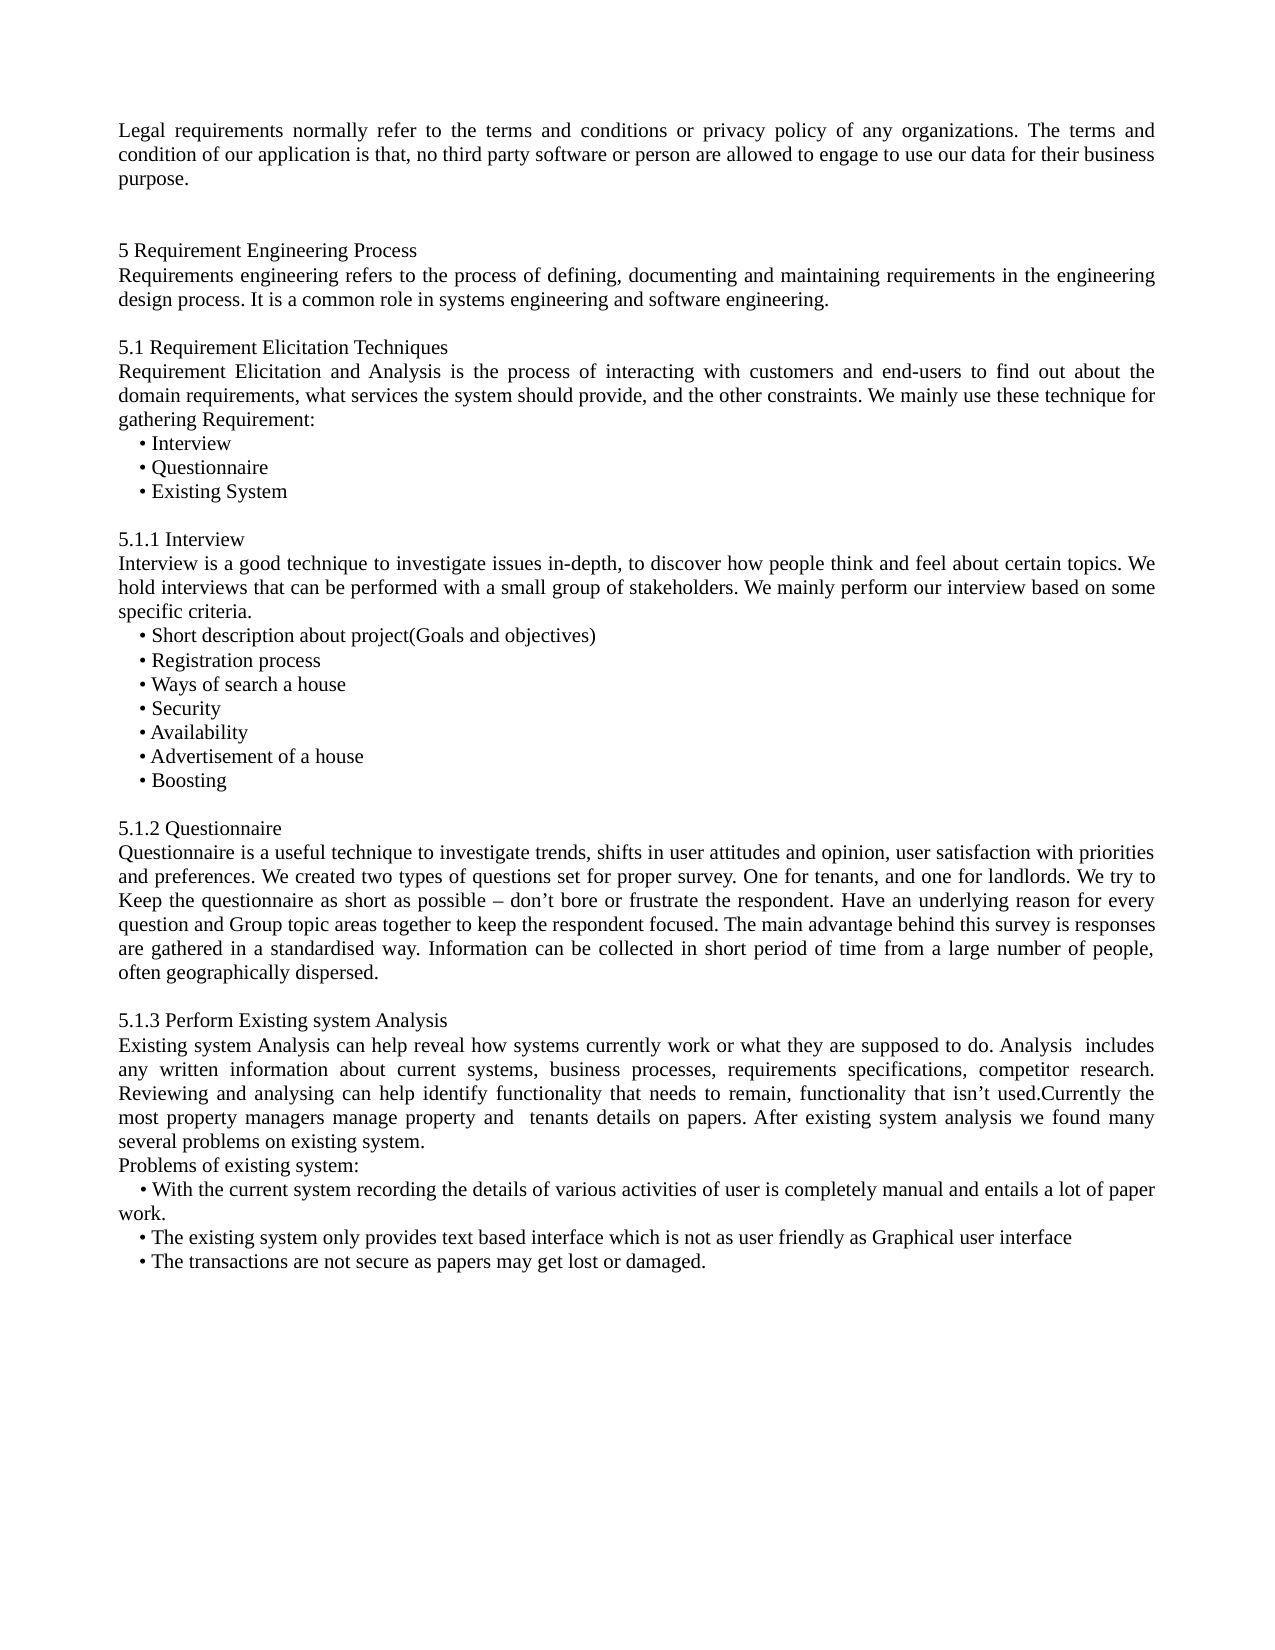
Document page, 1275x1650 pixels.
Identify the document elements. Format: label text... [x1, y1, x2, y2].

text Legal requirements normally refer to the terms and conditions or privacy policy of any organizations. The terms and condition of our application is that, no third party software or person are allowed to engage to use our data for their business purpose. [118, 118, 1157, 190]
text • Advertisement of a house [118, 744, 1157, 768]
text • With the current system recording the details of various activities of user is completely manual and entails a lot of paper work. [118, 1177, 1157, 1225]
text 5 Requirement Engineering Process [118, 238, 1157, 262]
text • The transactions are not secure as papers may get lost or damaged. [118, 1249, 1157, 1273]
text • Short description about project(Goals and objectives) [118, 623, 1157, 647]
text • Security [118, 696, 1157, 720]
text 5.1.3 Perform Existing system Analysis [118, 1008, 1157, 1032]
text 5.1 Requirement Elicitation Techniques [118, 335, 1157, 359]
text Questionnaire is a useful technique to investigate trends, shifts in user attitudes and opinion, user satisfaction with priorities and preferences. We created two types of questions set for proper survey. One for tenants, and one for landlords. We try to Keep the questionnaire as short as possible – don’t bore or frustrate the respondent. Have an underlying reason for every question and Group topic areas together to keep the respondent focused. The main advantage behind this survey is responses are gathered in a standardised way. Information can be collected in short period of time from a large number of people, often geographically dispersed. [118, 840, 1157, 984]
text Requirement Elicitation and Analysis is the process of interacting with customers and end-users to find out about the domain requirements, what services the system should provide, and the other constraints. We mainly use these technique for gathering Requirement: [118, 359, 1157, 431]
text Interview is a good technique to investigate issues in-depth, to discover how people think and feel about certain topics. We hold interviews that can be performed with a small group of stakeholders. We mainly perform our interview based on some specific criteria. [118, 551, 1157, 623]
text • Questionnaire [118, 455, 1157, 479]
text • Ways of search a house [118, 672, 1157, 696]
text 5.1.1 Interview [118, 527, 1157, 551]
text 5.1.2 Questionnaire [118, 816, 1157, 840]
text Problems of existing system: [118, 1153, 1157, 1177]
text • Interview [118, 431, 1157, 455]
text • Boosting [118, 768, 1157, 792]
text • Existing System [118, 479, 1157, 503]
text Existing system Analysis can help reveal how systems currently work or what they are supposed to do. Analysis includes any written information about current systems, business processes, requirements specifications, competitor research. Reviewing and analysing can help identify functionality that needs to remain, functionality that isn’t used.Currently the most property managers manage property and tenants details on papers. After existing system analysis we found many several problems on existing system. [118, 1032, 1157, 1153]
text Requirements engineering refers to the process of defining, documenting and maintaining requirements in the engineering design process. It is a common role in systems engineering and software engineering. [118, 262, 1157, 311]
text • Availability [118, 720, 1157, 744]
text • Registration process [118, 647, 1157, 672]
text • The existing system only provides text based interface which is not as user friendly as Graphical user interface [118, 1225, 1157, 1249]
